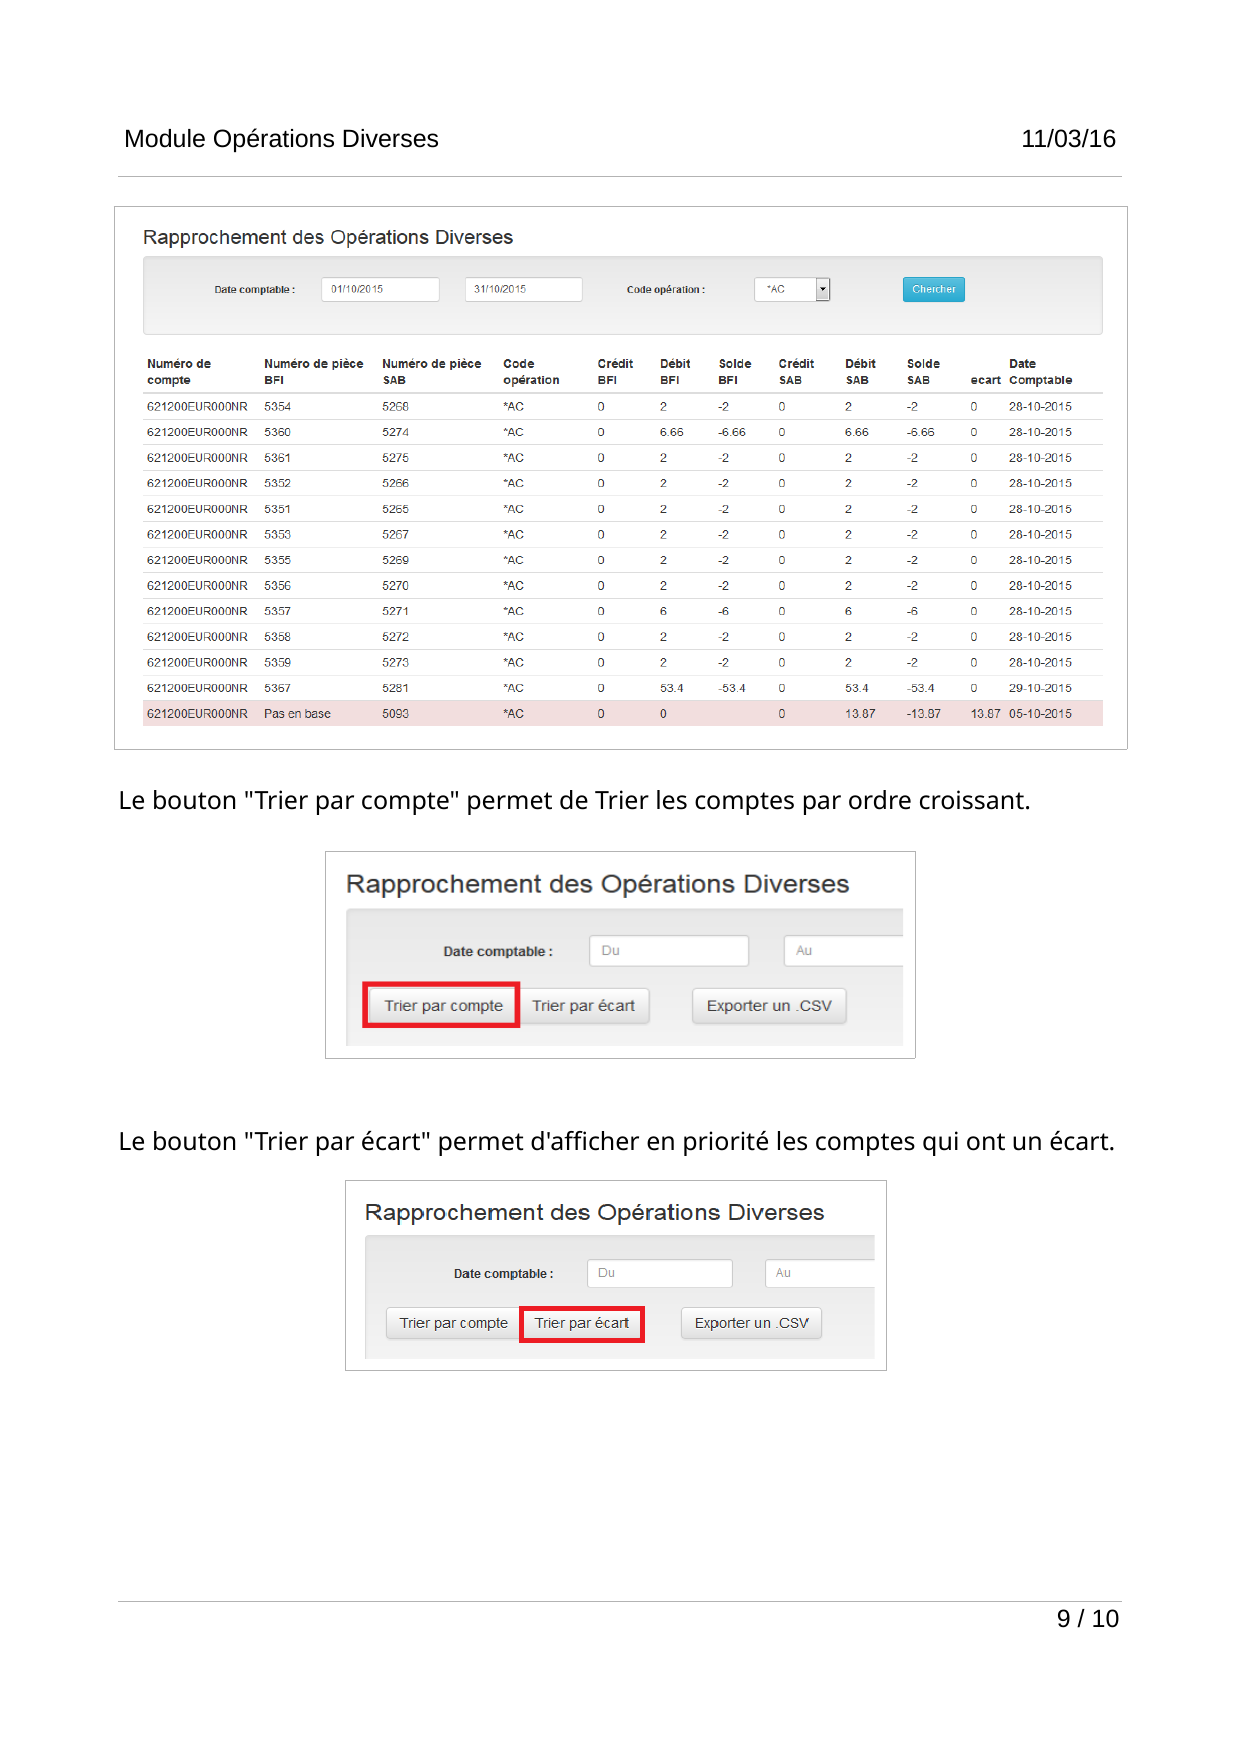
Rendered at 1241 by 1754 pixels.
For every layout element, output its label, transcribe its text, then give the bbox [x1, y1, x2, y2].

picture [337, 862, 904, 1046]
picture [356, 1192, 875, 1359]
text Le bouton "Trier par écart" permet d'afficher en priorité les comptes qui ont un écart. [118, 1123, 1122, 1157]
picture [125, 217, 1115, 737]
text Le bouton "Trier par compte" permet de Trier les comptes par ordre croissant. [118, 783, 1122, 817]
